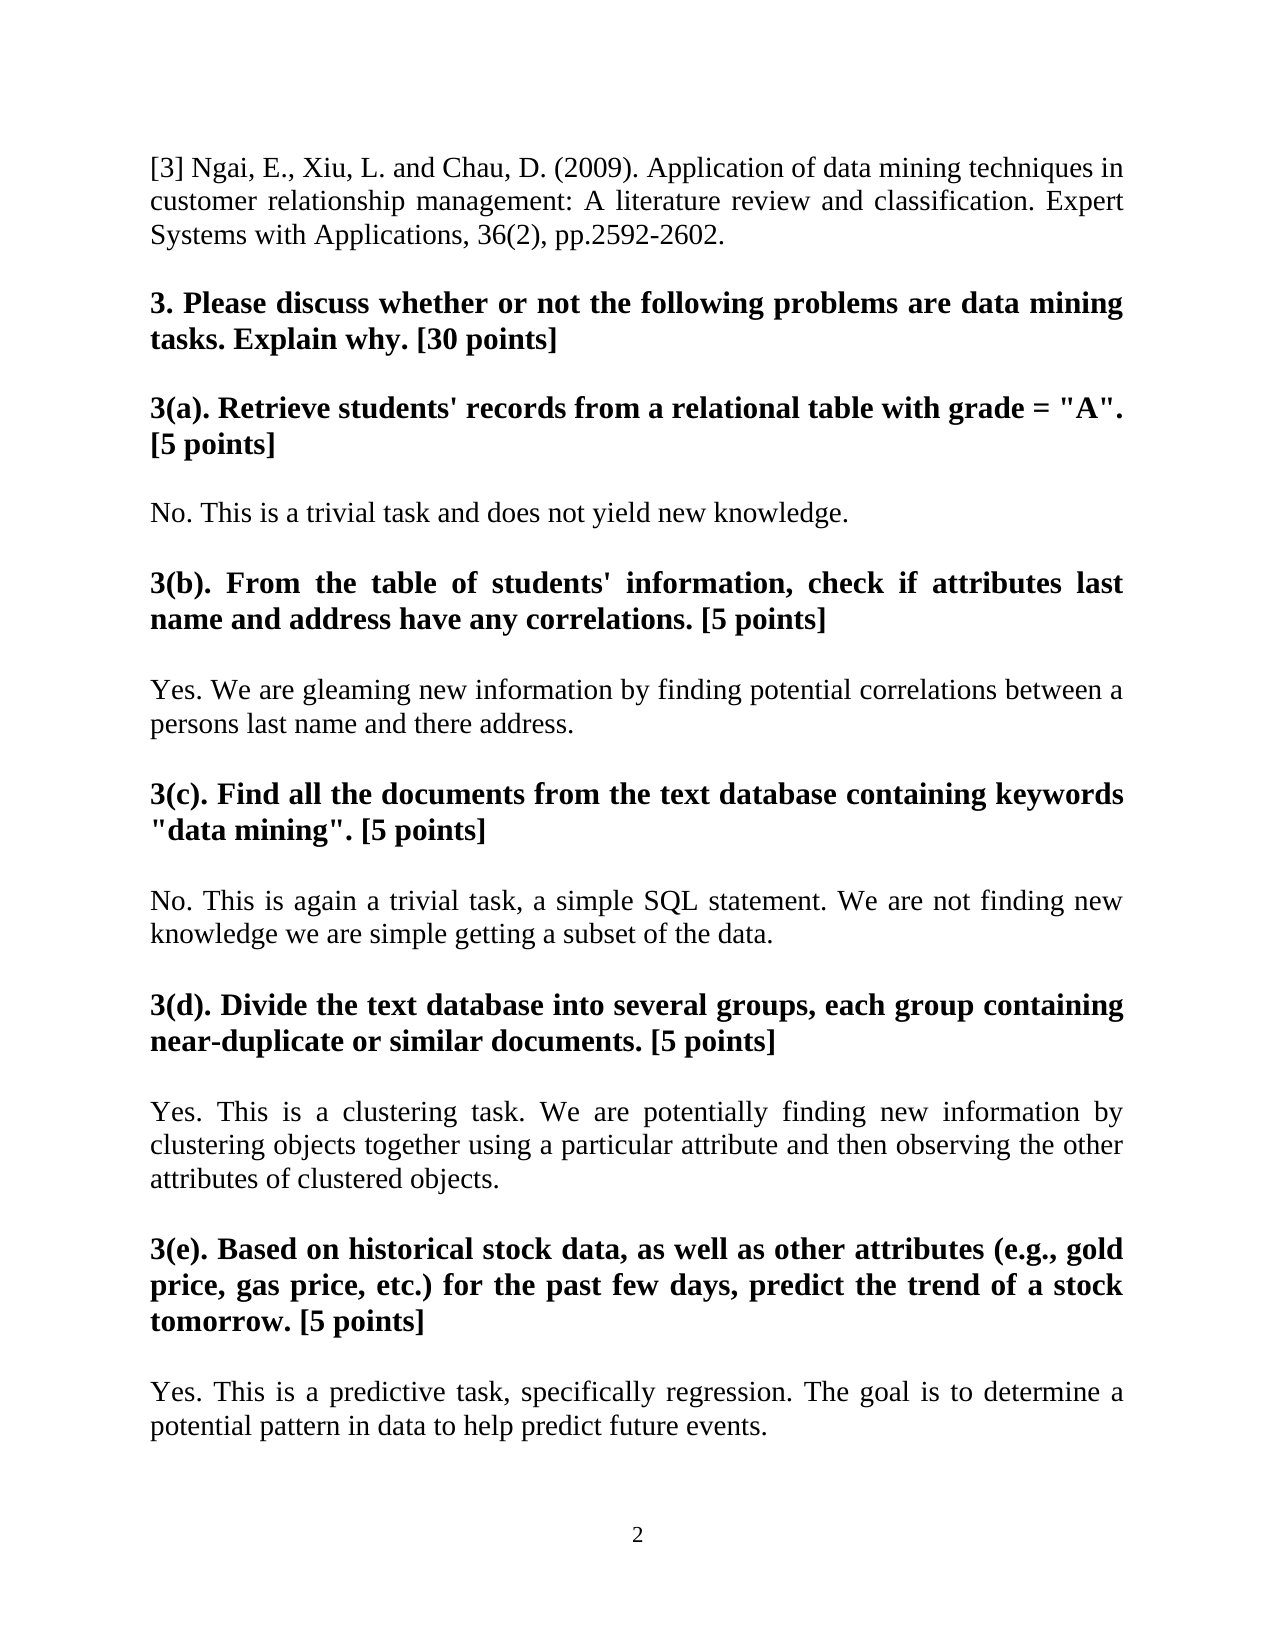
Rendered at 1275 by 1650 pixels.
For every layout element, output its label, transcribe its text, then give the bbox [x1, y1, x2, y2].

text 3(e). Based on historical stock data, as well as other attributes (e.g., gold price, gas price, etc.) for the past few days, predict the trend of a stock tomorrow. [5 points] [150, 1231, 1125, 1338]
text 3(b). From the table of students' information, check if attributes last name and address have any correlations. [5 points] [150, 564, 1125, 636]
text 3(a). Retrieve students' records from a relational table with grade = "A". [5 points] [150, 389, 1125, 461]
text 3(d). Divide the text database into several groups, each group containing near-duplicate or similar documents. [5 points] [150, 986, 1125, 1058]
text Yes. We are gleaming new information by finding potential correlations between a persons last name and there address. [150, 672, 1125, 739]
text 3. Please discuss whether or not the following problems are data mining tasks. Explain why. [30 points] [150, 284, 1125, 356]
text Yes. This is a clustering task. We are potentially finding new information by clustering objects together using a particular attribute and then observing the other attributes of clustered objects. [150, 1094, 1125, 1194]
text No. This is a trivial task and does not yield new knowledge. [150, 495, 1125, 528]
text 3(c). Find all the documents from the text database containing keywords "data mining". [5 points] [150, 775, 1125, 847]
text No. This is again a trivial task, a simple SQL statement. We are not finding new knowledge we are simple getting a subset of the data. [150, 883, 1125, 950]
text [3] Ngai, E., Xiu, L. and Chau, D. (2009). Application of data mining techniques in customer relationship management: A literature review and classification. Expert Systems with Applications, 36(2), pp.2592-2602. [150, 150, 1125, 251]
text Yes. This is a predictive task, specifically regression. The goal is to determine a potential pattern in data to help predict future events. [150, 1374, 1125, 1441]
